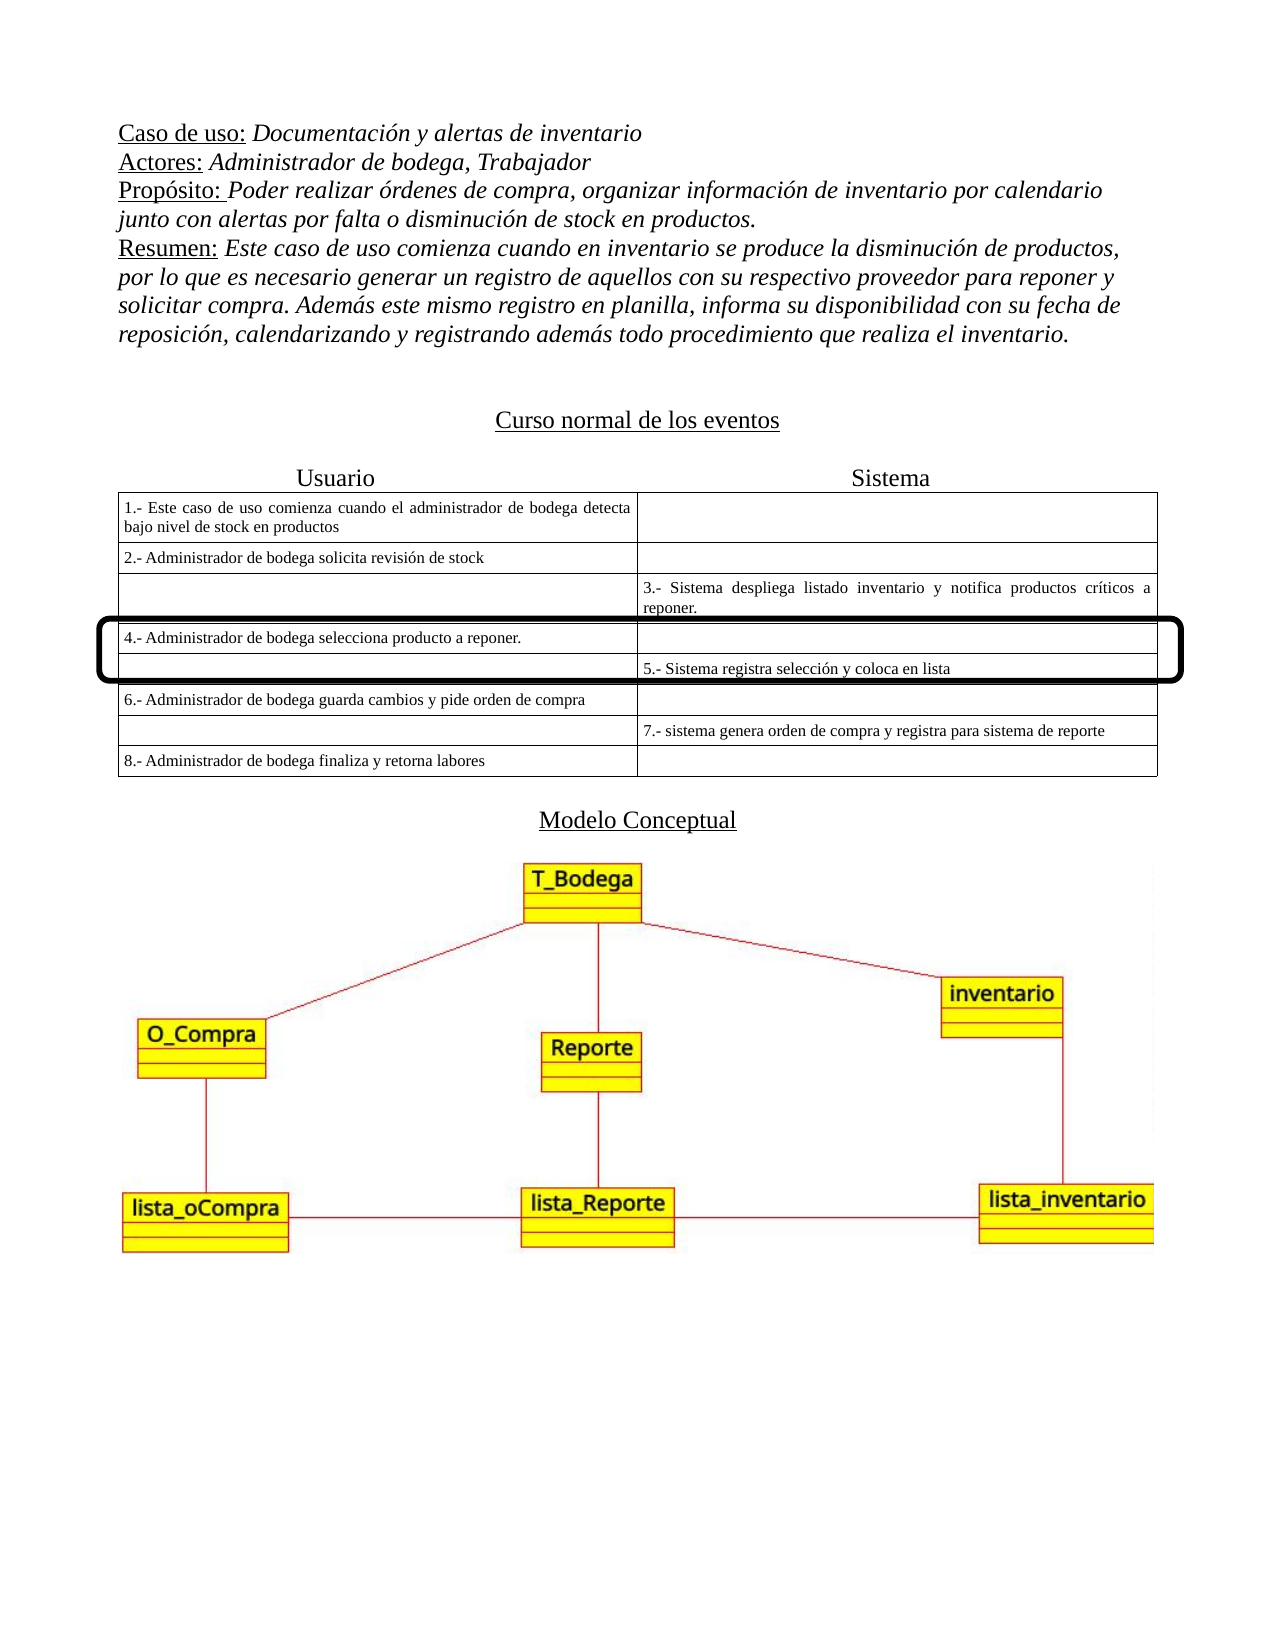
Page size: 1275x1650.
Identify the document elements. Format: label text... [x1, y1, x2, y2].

table_cell [119, 716, 637, 745]
table_cell [119, 654, 637, 677]
table_cell 5.- Sistema registra selección y coloca en lista [638, 654, 1157, 677]
text Actores: Administrador de bodega, Trabajador [118, 147, 1157, 176]
table_cell 4.- Administrador de bodega selecciona producto a reponer. [119, 624, 637, 653]
picture [121, 862, 1154, 1254]
table_cell 6.- Administrador de bodega guarda cambios y pide orden de compra [119, 685, 637, 714]
table_cell 2.- Administrador de bodega solicita revisión de stock [119, 543, 637, 572]
text Usuario Sistema [118, 463, 1157, 492]
text Modelo Conceptual [118, 805, 1157, 834]
table_cell [119, 574, 637, 615]
text Caso de uso: Documentación y alertas de inventario [118, 118, 1157, 147]
text Curso normal de los eventos [118, 406, 1157, 434]
text Resumen: Este caso de uso comienza cuando en inventario se produce la disminución de productos, por lo que es necesario generar un registro de aquellos con su respectivo proveedor para reponer y solicitar compra. Además este mismo registro en planilla, informa su disponibilidad con su fecha de reposición, calendarizando y registrando además todo procedimiento que realiza el inventario. [118, 233, 1157, 348]
table_cell [638, 685, 1157, 714]
table_cell [638, 543, 1157, 572]
table_cell 3.- Sistema despliega listado inventario y notifica productos críticos a reponer. [638, 574, 1157, 615]
table_cell 8.- Administrador de bodega finaliza y retorna labores [119, 746, 637, 776]
table_cell 7.- sistema genera orden de compra y registra para sistema de reporte [638, 716, 1157, 745]
text Propósito: Poder realizar órdenes de compra, organizar información de inventario por calendario junto con alertas por falta o disminución de stock en productos. [118, 176, 1157, 233]
table_header 1.- Este caso de uso comienza cuando el administrador de bodega detecta bajo nivel de stock en productos [119, 493, 637, 542]
table_cell [638, 746, 1157, 776]
table_cell [638, 624, 1157, 653]
table_header [638, 493, 1157, 542]
